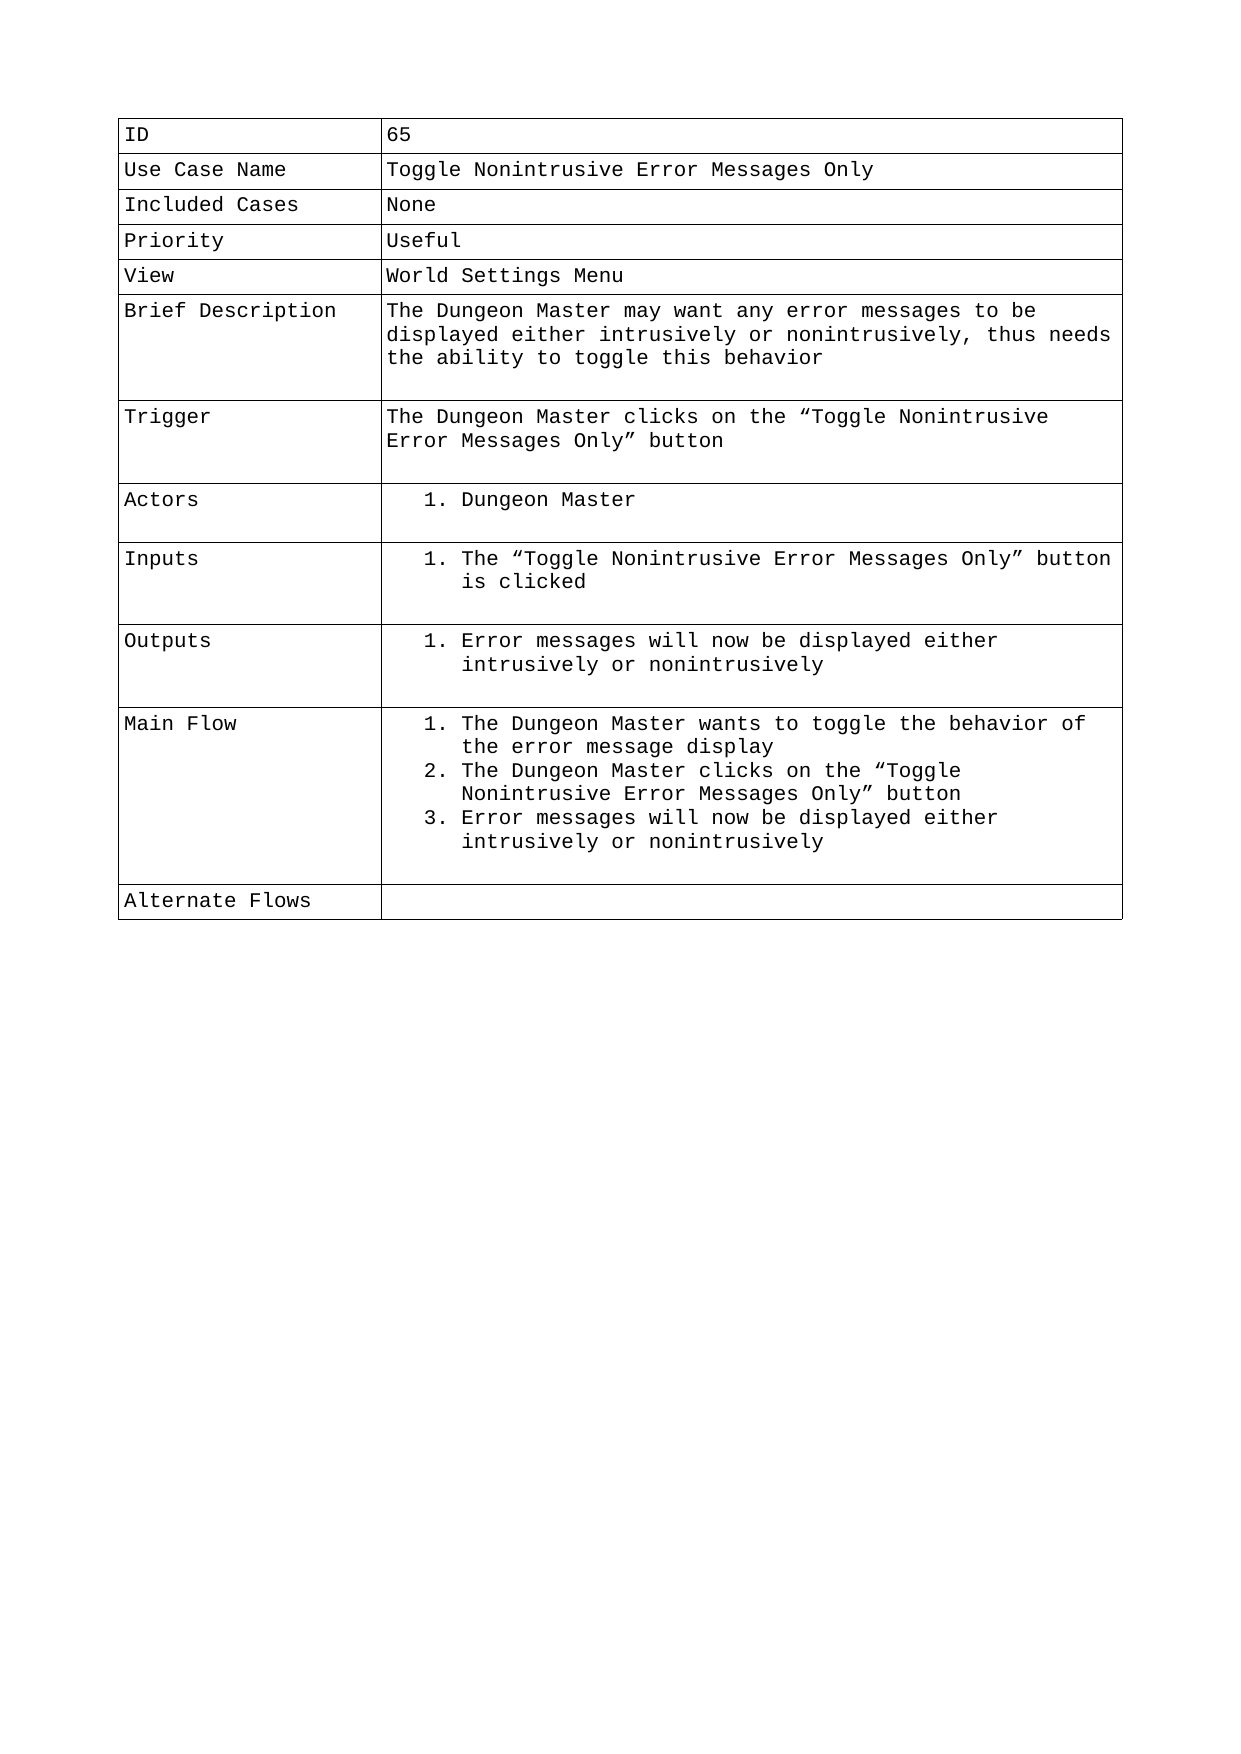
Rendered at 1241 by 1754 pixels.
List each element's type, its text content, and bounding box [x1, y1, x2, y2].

table_cell World Settings Menu [382, 260, 1122, 294]
table_cell Brief Description [119, 295, 381, 400]
table_header 65 [382, 119, 1122, 153]
table_cell 1. Dungeon Master [382, 484, 1122, 542]
table_cell The Dungeon Master may want any error messages to be displayed either intrusively or nonintrusively, thus needs the ability to toggle this behavior [382, 295, 1122, 400]
table_cell Outputs [119, 625, 381, 707]
table_cell View [119, 260, 381, 294]
table_cell The Dungeon Master clicks on the “Toggle Nonintrusive Error Messages Only” button [382, 401, 1122, 483]
table_cell Trigger [119, 401, 381, 483]
table_cell Toggle Nonintrusive Error Messages Only [382, 154, 1122, 188]
table_cell The Dungeon Master wants to toggle the behavior of the error message display The Dungeon Master clicks on the “Toggle Nonintrusive Error Messages Only” button Error messages will now be displayed either intrusively or nonintrusively [382, 708, 1122, 884]
table_cell Alternate Flows [119, 885, 381, 919]
table_header ID [119, 119, 381, 153]
table_cell Priority [119, 225, 381, 259]
table_cell None [382, 190, 1122, 224]
table_cell Error messages will now be displayed either intrusively or nonintrusively [382, 625, 1122, 707]
table_cell The “Toggle Nonintrusive Error Messages Only” button is clicked [382, 543, 1122, 624]
table_cell Actors [119, 484, 381, 542]
table_cell [382, 885, 1122, 919]
table_cell Included Cases [119, 190, 381, 224]
table_cell Inputs [119, 543, 381, 624]
table_cell Main Flow [119, 708, 381, 884]
table_cell Use Case Name [119, 154, 381, 188]
table_cell Useful [382, 225, 1122, 259]
